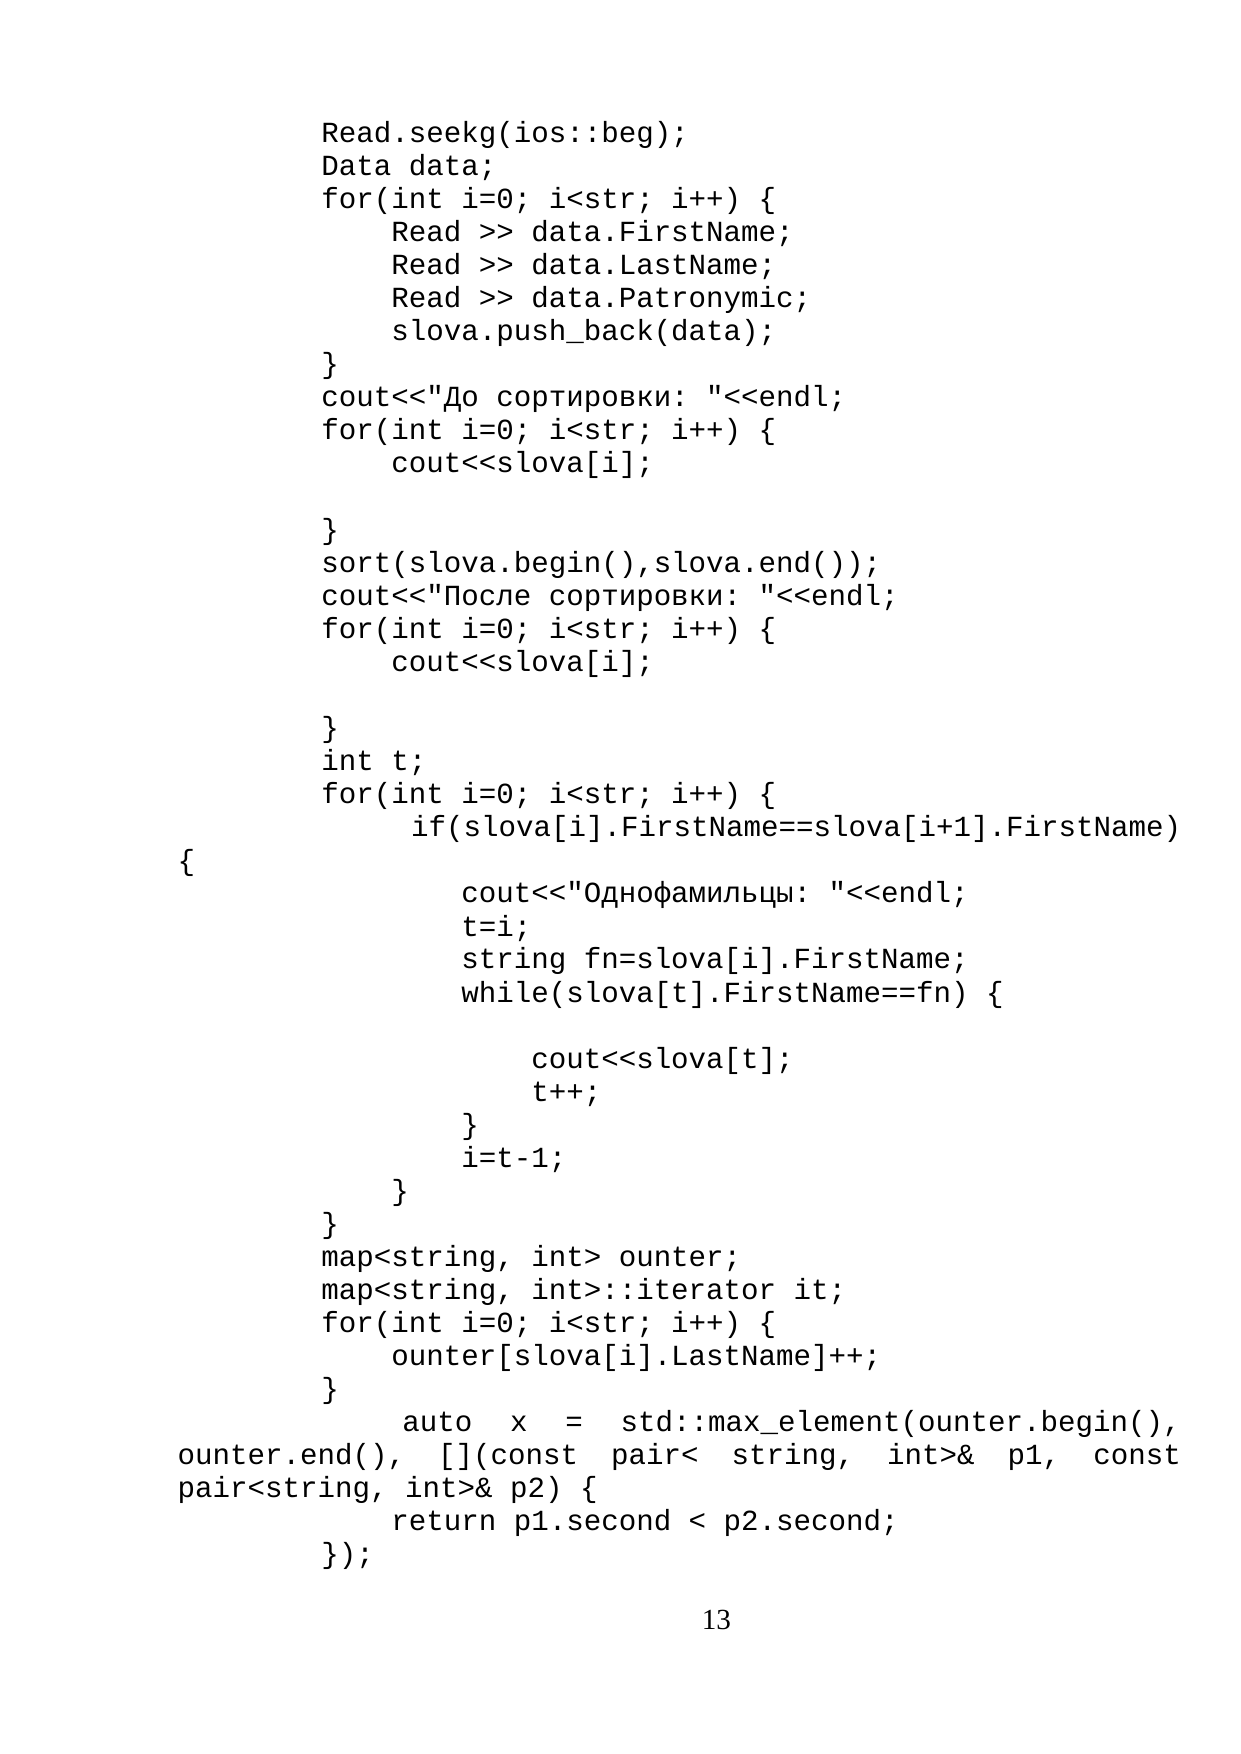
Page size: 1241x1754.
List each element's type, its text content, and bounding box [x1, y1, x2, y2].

text Read >> data.FirstName; [177, 217, 1181, 250]
text Data data; [177, 151, 1181, 184]
text t=i; [177, 912, 1181, 945]
text } [177, 713, 1181, 747]
text return p1.second < p2.second; [177, 1507, 1181, 1539]
text cout<<"Однофамильцы: "<<endl; [177, 879, 1181, 912]
text for(int i=0; i<str; i++) { [177, 184, 1181, 217]
text cout<<slova[i]; [177, 448, 1181, 481]
text map<string, int>::iterator it; [177, 1275, 1181, 1308]
text slova.push_back(data); [177, 316, 1181, 349]
text Read >> data.LastName; [177, 250, 1181, 283]
text for(int i=0; i<str; i++) { [177, 1308, 1181, 1341]
text map<string, int> ounter; [177, 1242, 1181, 1275]
text t++; [177, 1077, 1181, 1110]
text cout<<"После сортировки: "<<endl; [177, 581, 1181, 614]
text for(int i=0; i<str; i++) { [177, 614, 1181, 647]
text Read.seekg(ios::beg); [177, 118, 1181, 151]
text sort(slova.begin(),slova.end()); [177, 548, 1181, 581]
text auto x = std::max_element(ounter.begin(), ounter.end(), [](const pair< string, int>& p1, const pair<string, int>& p2) { [177, 1407, 1181, 1507]
text while(slova[t].FirstName==fn) { [177, 978, 1181, 1011]
text }); [177, 1539, 1181, 1573]
text } [177, 1209, 1181, 1242]
text } [177, 349, 1181, 382]
text for(int i=0; i<str; i++) { [177, 779, 1181, 813]
text cout<<slova[i]; [177, 647, 1181, 680]
text for(int i=0; i<str; i++) { [177, 415, 1181, 448]
text } [177, 1374, 1181, 1407]
text } [177, 1176, 1181, 1209]
text i=t-1; [177, 1143, 1181, 1176]
text } [177, 1110, 1181, 1143]
text cout<<"До сортировки: "<<endl; [177, 382, 1181, 415]
text cout<<slova[t]; [177, 1044, 1181, 1077]
text string fn=slova[i].FirstName; [177, 945, 1181, 978]
text } [177, 515, 1181, 548]
text int t; [177, 747, 1181, 779]
text if(slova[i].FirstName==slova[i+1].FirstName) { [177, 813, 1181, 879]
text ounter[slova[i].LastName]++; [177, 1341, 1181, 1374]
text Read >> data.Patronymic; [177, 283, 1181, 316]
